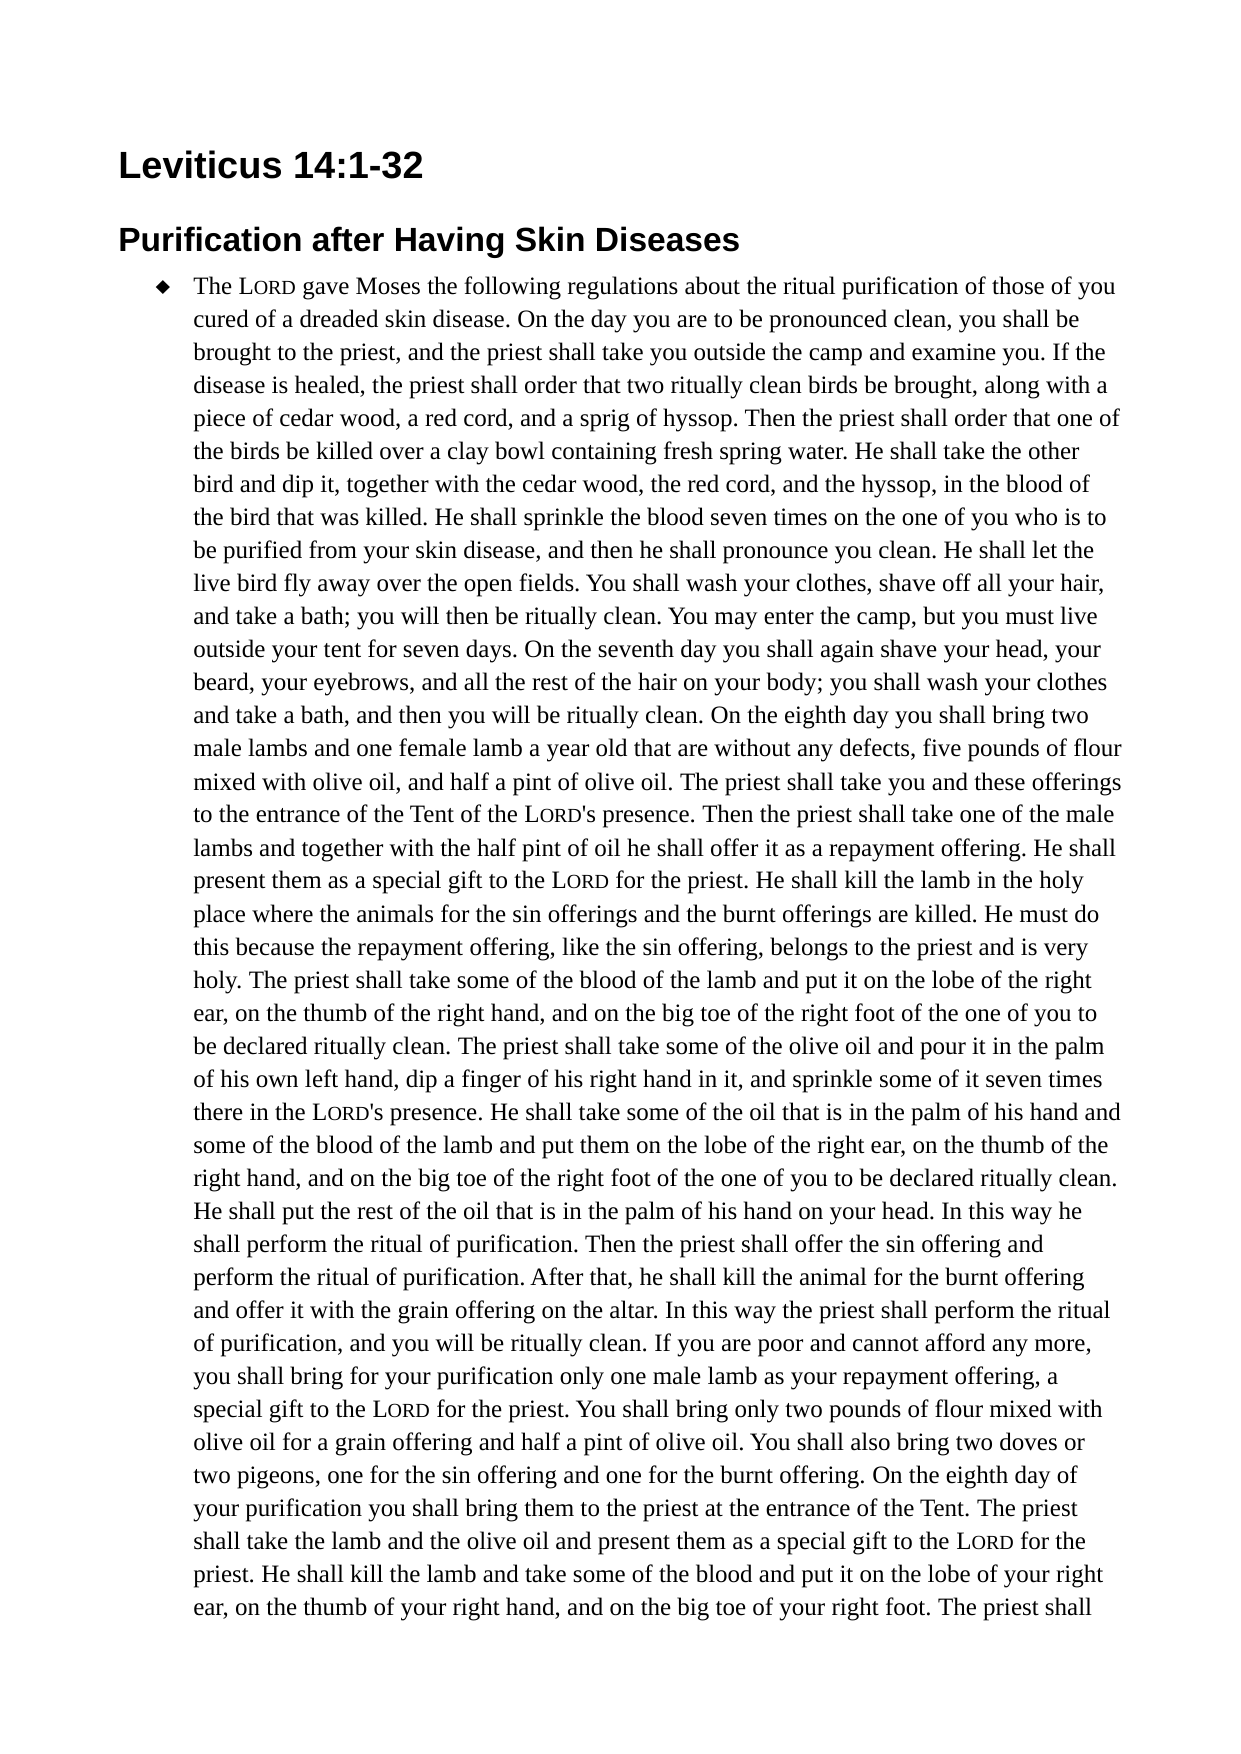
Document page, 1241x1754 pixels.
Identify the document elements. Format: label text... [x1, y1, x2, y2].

list The Lord gave Moses the following regulations about the ritual purification of those of you cured of a dreaded skin disease. On the day you are to be pronounced clean, you shall be brought to the priest, and the priest shall take you outside the camp and examine you. If the disease is healed, the priest shall order that two ritually clean birds be brought, along with a piece of cedar wood, a red cord, and a sprig of hyssop. Then the priest shall order that one of the birds be killed over a clay bowl containing fresh spring water. He shall take the other bird and dip it, together with the cedar wood, the red cord, and the hyssop, in the blood of the bird that was killed. He shall sprinkle the blood seven times on the one of you who is to be purified from your skin disease, and then he shall pronounce you clean. He shall let the live bird fly away over the open fields. You shall wash your clothes, shave off all your hair, and take a bath; you will then be ritually clean. You may enter the camp, but you must live outside your tent for seven days. On the seventh day you shall again shave your head, your beard, your eyebrows, and all the rest of the hair on your body; you shall wash your clothes and take a bath, and then you will be ritually clean. On the eighth day you shall bring two male lambs and one female lamb a year old that are without any defects, five pounds of flour mixed with olive oil, and half a pint of olive oil. The priest shall take you and these offerings to the entrance of the Tent of the Lord's presence. Then the priest shall take one of the male lambs and together with the half pint of oil he shall offer it as a repayment offering. He shall present them as a special gift to the Lord for the priest. He shall kill the lamb in the holy place where the animals for the sin offerings and the burnt offerings are killed. He must do this because the repayment offering, like the sin offering, belongs to the priest and is very holy. The priest shall take some of the blood of the lamb and put it on the lobe of the right ear, on the thumb of the right hand, and on the big toe of the right foot of the one of you to be declared ritually clean. The priest shall take some of the olive oil and pour it in the palm of his own left hand, dip a finger of his right hand in it, and sprinkle some of it seven times there in the Lord's presence. He shall take some of the oil that is in the palm of his hand and some of the blood of the lamb and put them on the lobe of the right ear, on the thumb of the right hand, and on the big toe of the right foot of the one of you to be declared ritually clean. He shall put the rest of the oil that is in the palm of his hand on your head. In this way he shall perform the ritual of purification. Then the priest shall offer the sin offering and perform the ritual of purification. After that, he shall kill the animal for the burnt offering and offer it with the grain offering on the altar. In this way the priest shall perform the ritual of purification, and you will be ritually clean. If you are poor and cannot afford any more, you shall bring for your purification only one male lamb as your repayment offering, a special gift to the Lord for the priest. You shall bring only two pounds of flour mixed with olive oil for a grain offering and half a pint of olive oil. You shall also bring two doves or two pigeons, one for the sin offering and one for the burnt offering. On the eighth day of your purification you shall bring them to the priest at the entrance of the Tent. The priest shall take the lamb and the olive oil and present them as a special gift to the Lord for the priest. He shall kill the lamb and take some of the blood and put it on the lobe of your right ear, on the thumb of your right hand, and on the big toe of your right foot. The priest shall [156, 271, 1122, 1621]
subtitle Purification after Having Skin Diseases [118, 220, 1122, 259]
subtitle Leviticus 14:1-32 [118, 143, 1122, 187]
